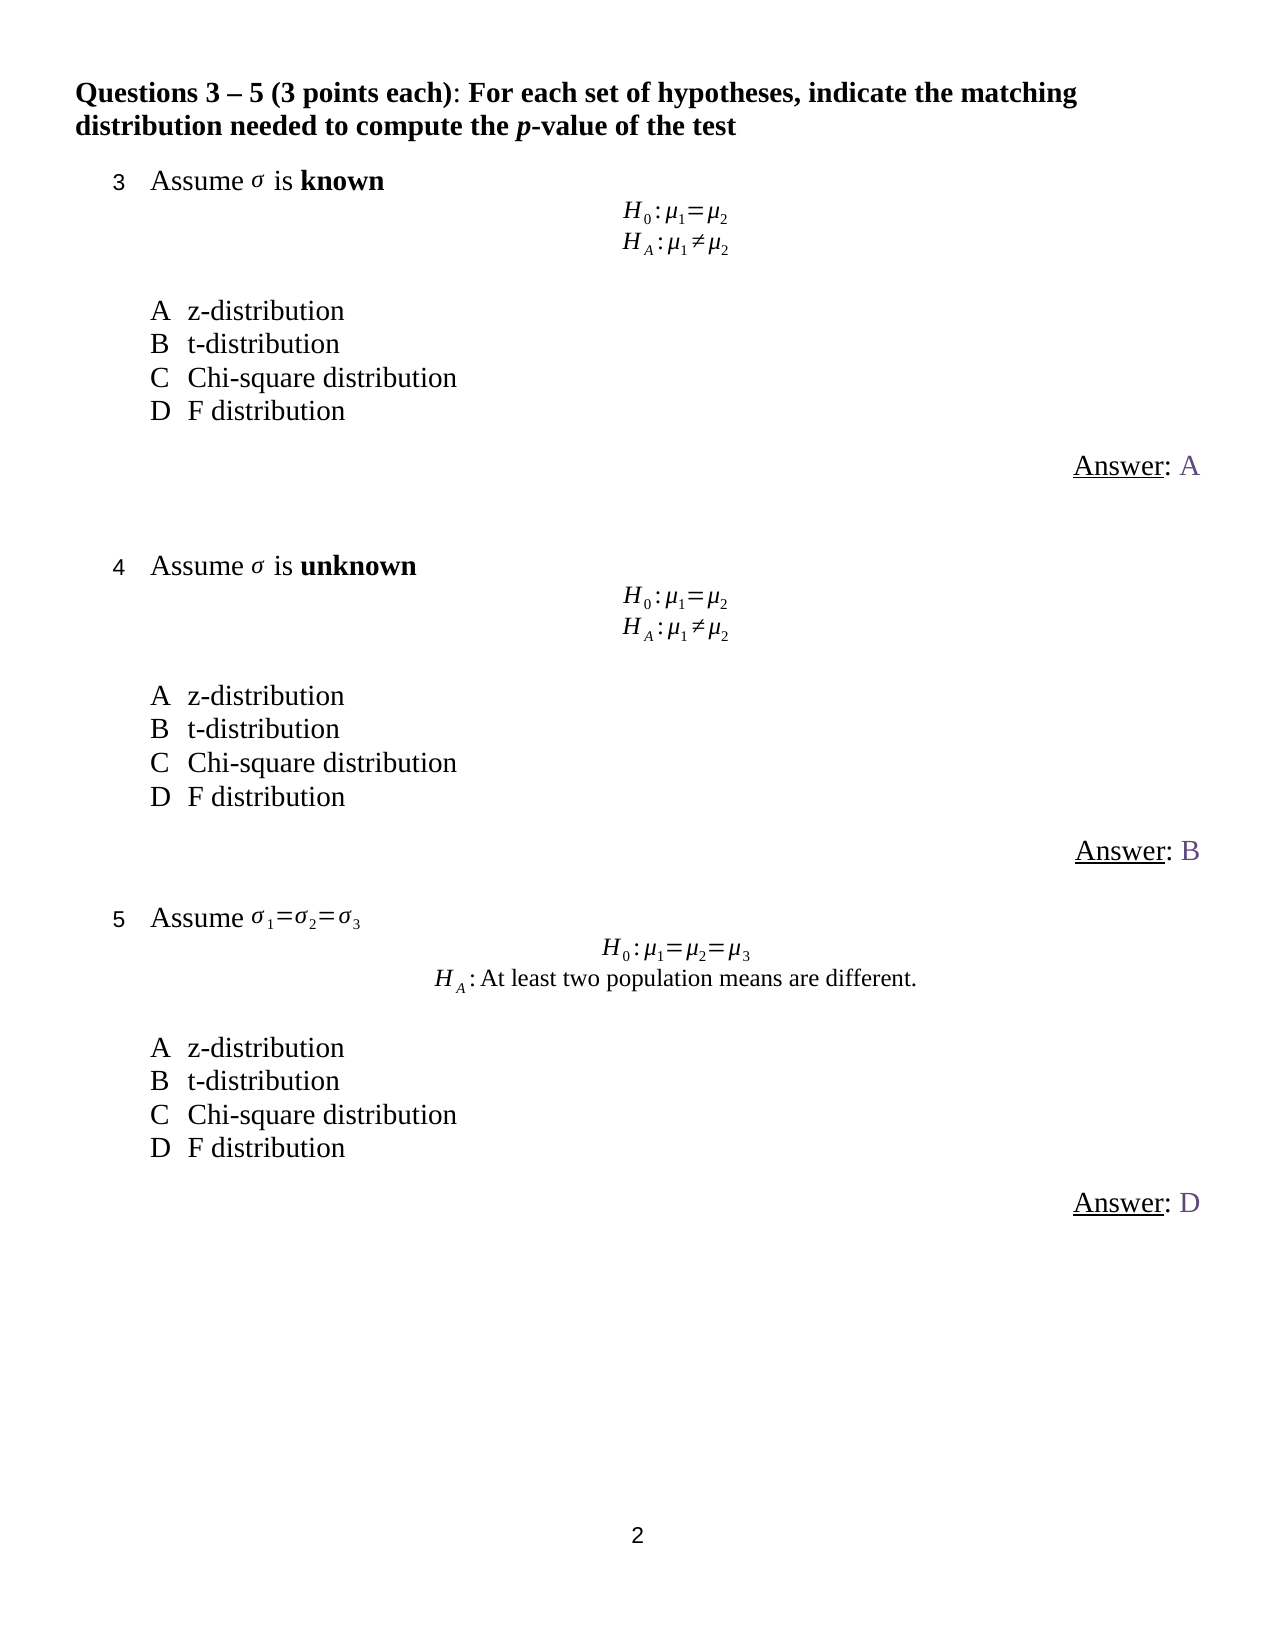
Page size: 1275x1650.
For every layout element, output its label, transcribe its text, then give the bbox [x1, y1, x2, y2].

list F distribution [150, 779, 1200, 812]
list Chi-square distribution [150, 360, 1200, 393]
text Answer: A [75, 448, 1200, 481]
list z-distribution [150, 293, 1200, 326]
list Assume is unknown [112, 548, 1200, 582]
list Chi-square distribution [150, 745, 1200, 779]
text Answer: D [75, 1185, 1200, 1218]
list t-distribution [150, 1063, 1200, 1097]
list Assume is known [112, 163, 1200, 196]
list z-distribution [150, 1030, 1200, 1063]
list z-distribution [150, 678, 1200, 712]
list Chi-square distribution [150, 1097, 1200, 1131]
list Assume [112, 900, 1200, 934]
list t-distribution [150, 326, 1200, 360]
text Answer: B [75, 833, 1200, 867]
list t-distribution [150, 712, 1200, 745]
list F distribution [150, 393, 1200, 427]
text Questions 3 – 5 (3 points each): For each set of hypotheses, indicate the matching distribution needed to compute the p-value of the test [75, 75, 1200, 142]
list F distribution [150, 1131, 1200, 1164]
